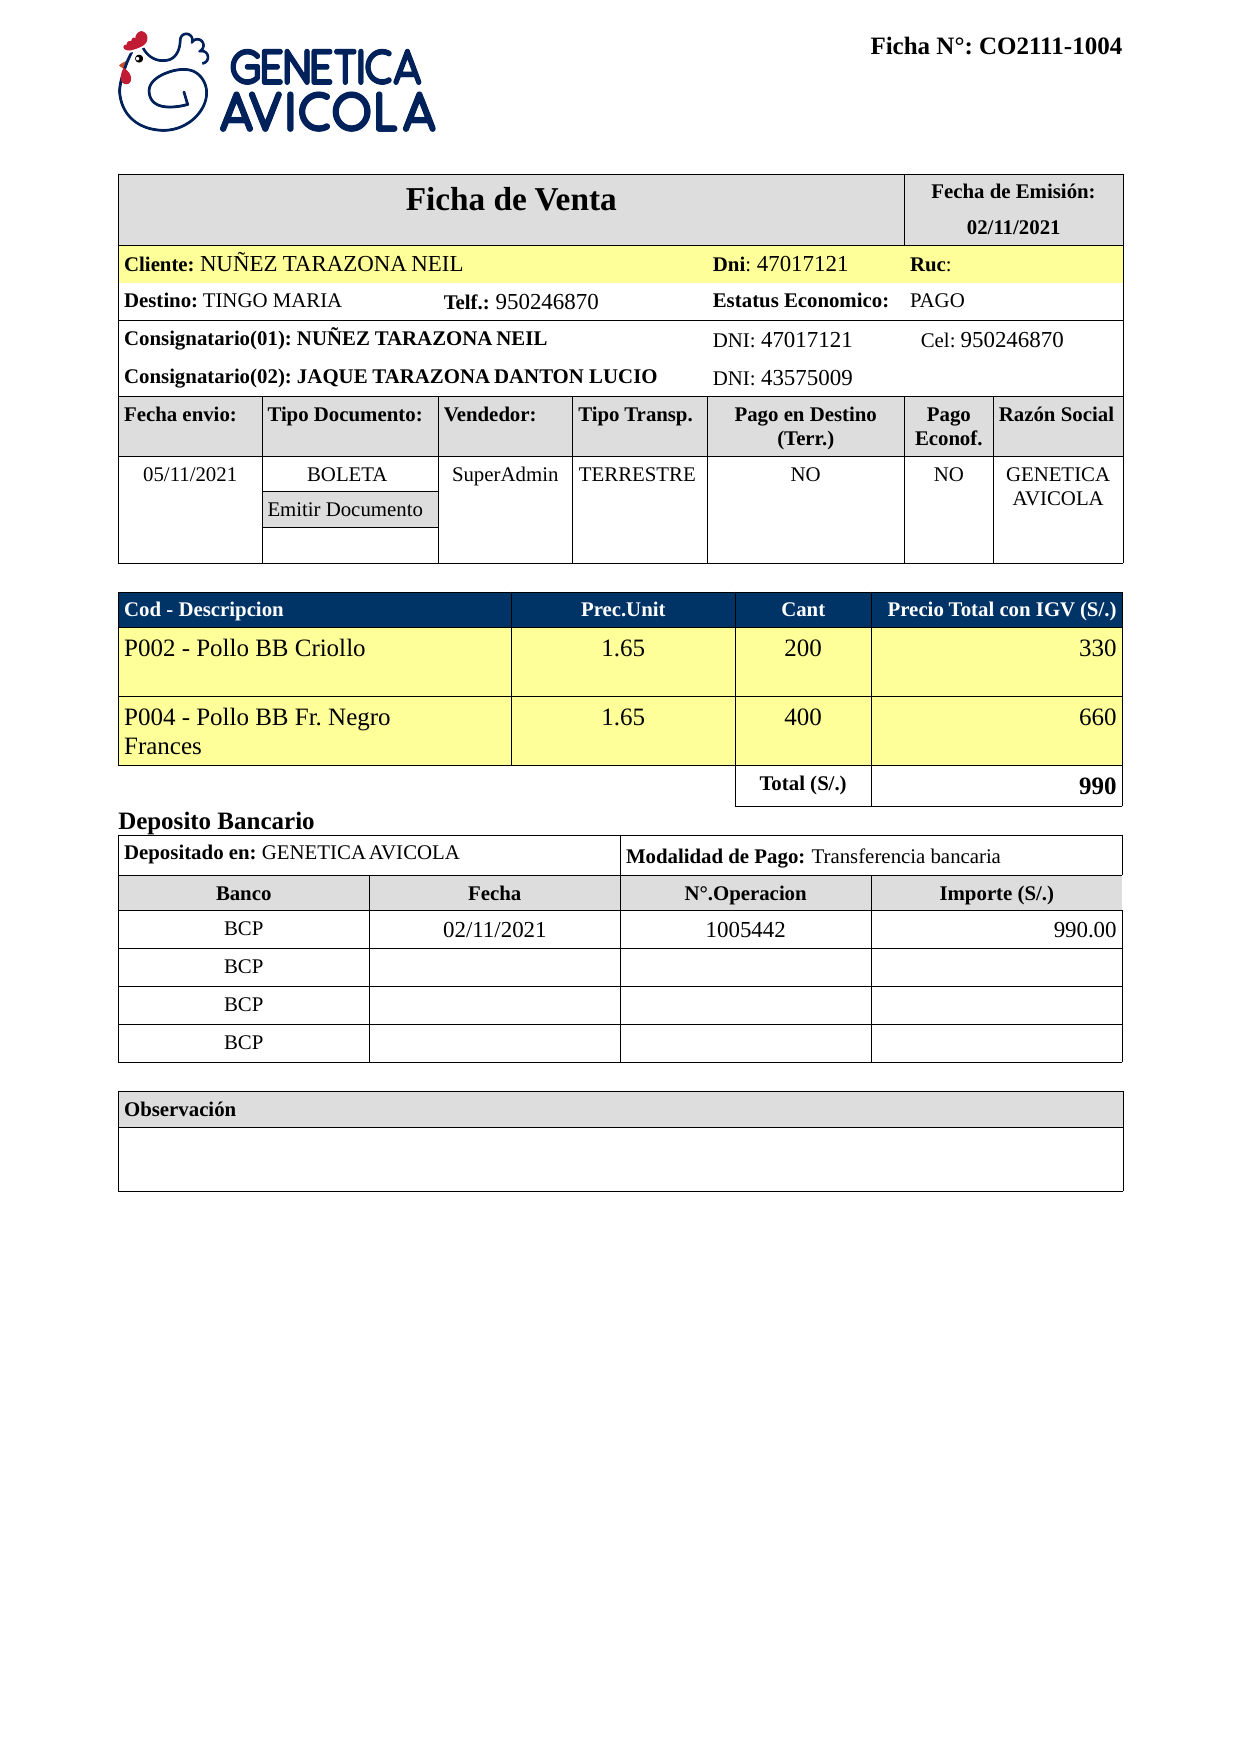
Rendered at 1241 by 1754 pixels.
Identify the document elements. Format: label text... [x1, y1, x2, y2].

table_cell 990 [872, 766, 1122, 806]
table_cell [370, 949, 620, 986]
table_cell Total (S/.) [736, 766, 871, 806]
table_cell [621, 1025, 871, 1062]
table_cell BCP [119, 911, 369, 948]
table_header Depositado en: GENETICA AVICOLA [119, 836, 620, 875]
table_cell N°.Operacion [621, 876, 871, 910]
table_cell NO [905, 457, 993, 563]
table_cell NO [708, 457, 904, 563]
table_cell BCP [119, 987, 369, 1024]
table_cell Fecha [370, 876, 620, 910]
table_cell Razón Social [994, 397, 1123, 456]
table_cell 660 [872, 697, 1122, 765]
table_cell 990.00 [872, 911, 1122, 948]
table_cell GENETICA AVICOLA [994, 457, 1123, 563]
table_cell DNI: 47017121 [707, 321, 915, 358]
table_cell 200 [736, 628, 871, 696]
table_cell 1.65 [512, 628, 735, 696]
text Deposito Bancario [118, 806, 1122, 834]
table_cell P004 - Pollo BB Fr. Negro Frances [119, 697, 511, 765]
table_cell [370, 1025, 620, 1062]
table_header Modalidad de Pago: Transferencia bancaria [621, 836, 1122, 875]
table_cell Estatus Economico: [707, 283, 904, 320]
table_cell [263, 528, 438, 563]
table_cell 05/11/2021 [119, 457, 262, 563]
table_cell P002 - Pollo BB Criollo [119, 628, 511, 696]
table_cell Ruc: [904, 246, 1123, 283]
table_cell PAGO [904, 283, 1123, 320]
table_cell Consignatario(01): NUÑEZ TARAZONA NEIL [119, 321, 707, 358]
table_cell 400 [736, 697, 871, 765]
table_cell 02/11/2021 [905, 209, 1123, 245]
table_cell TERRESTRE [573, 457, 707, 563]
table_cell [621, 949, 871, 986]
table_header Prec.Unit [512, 593, 735, 627]
table_cell [872, 987, 1122, 1024]
table_cell Importe (S/.) [872, 876, 1122, 910]
table_cell BCP [119, 949, 369, 986]
table_cell 02/11/2021 [370, 911, 620, 948]
table_cell 1.65 [512, 697, 735, 765]
table_cell Emitir Documento [263, 492, 438, 527]
table_cell Pago Econof. [905, 397, 993, 456]
table_cell [511, 766, 735, 806]
table_cell [118, 766, 511, 806]
table_cell [872, 949, 1122, 986]
table_cell Cliente: NUÑEZ TARAZONA NEIL [119, 246, 707, 283]
table_cell Consignatario(02): JAQUE TARAZONA DANTON LUCIO [119, 358, 707, 396]
table_header Cod - Descripcion [119, 593, 511, 627]
table_cell Vendedor: [439, 397, 572, 456]
table_cell Dni: 47017121 [707, 246, 904, 283]
table_header Ficha de Venta [119, 175, 904, 245]
table_header Cant [736, 593, 871, 627]
table_cell 330 [872, 628, 1122, 696]
table_cell [621, 987, 871, 1024]
table_cell BCP [119, 1025, 369, 1062]
table_cell Cel: 950246870 [915, 321, 1123, 358]
table_cell Telf.: 950246870 [438, 283, 707, 320]
table_header Precio Total con IGV (S/.) [872, 593, 1122, 627]
table_cell [872, 1025, 1122, 1062]
table_cell Banco [119, 876, 369, 910]
table_cell 1005442 [621, 911, 871, 948]
table_cell Fecha envio: [119, 397, 262, 456]
table_header Observación [119, 1092, 1123, 1127]
table_cell Tipo Documento: [263, 397, 438, 456]
table_cell SuperAdmin [439, 457, 572, 563]
table_cell BOLETA [263, 457, 438, 491]
table_cell DNI: 43575009 [707, 358, 1123, 396]
table_cell [370, 987, 620, 1024]
picture [118, 31, 436, 132]
table_cell Pago en Destino (Terr.) [708, 397, 904, 456]
table_cell [119, 1128, 1123, 1191]
table_cell Tipo Transp. [573, 397, 707, 456]
table_cell Destino: TINGO MARIA [119, 283, 438, 320]
table_header Fecha de Emisión: [905, 175, 1123, 209]
